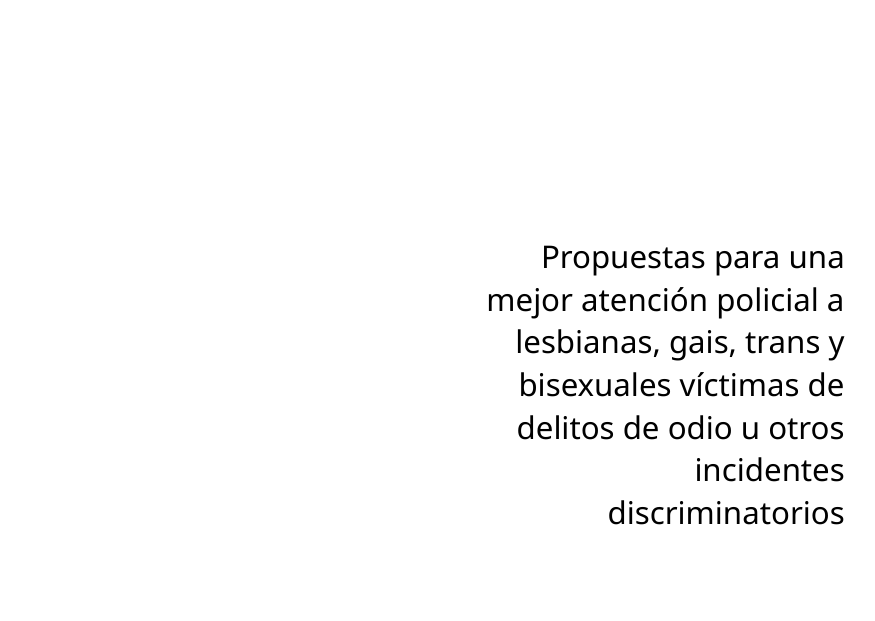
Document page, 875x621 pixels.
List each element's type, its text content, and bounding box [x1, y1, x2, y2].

title Propuestas para una mejor atención policial a lesbianas, gais, trans y bisexuales víctimas de delitos de odio u otros incidentes discriminatorios [452, 235, 844, 533]
